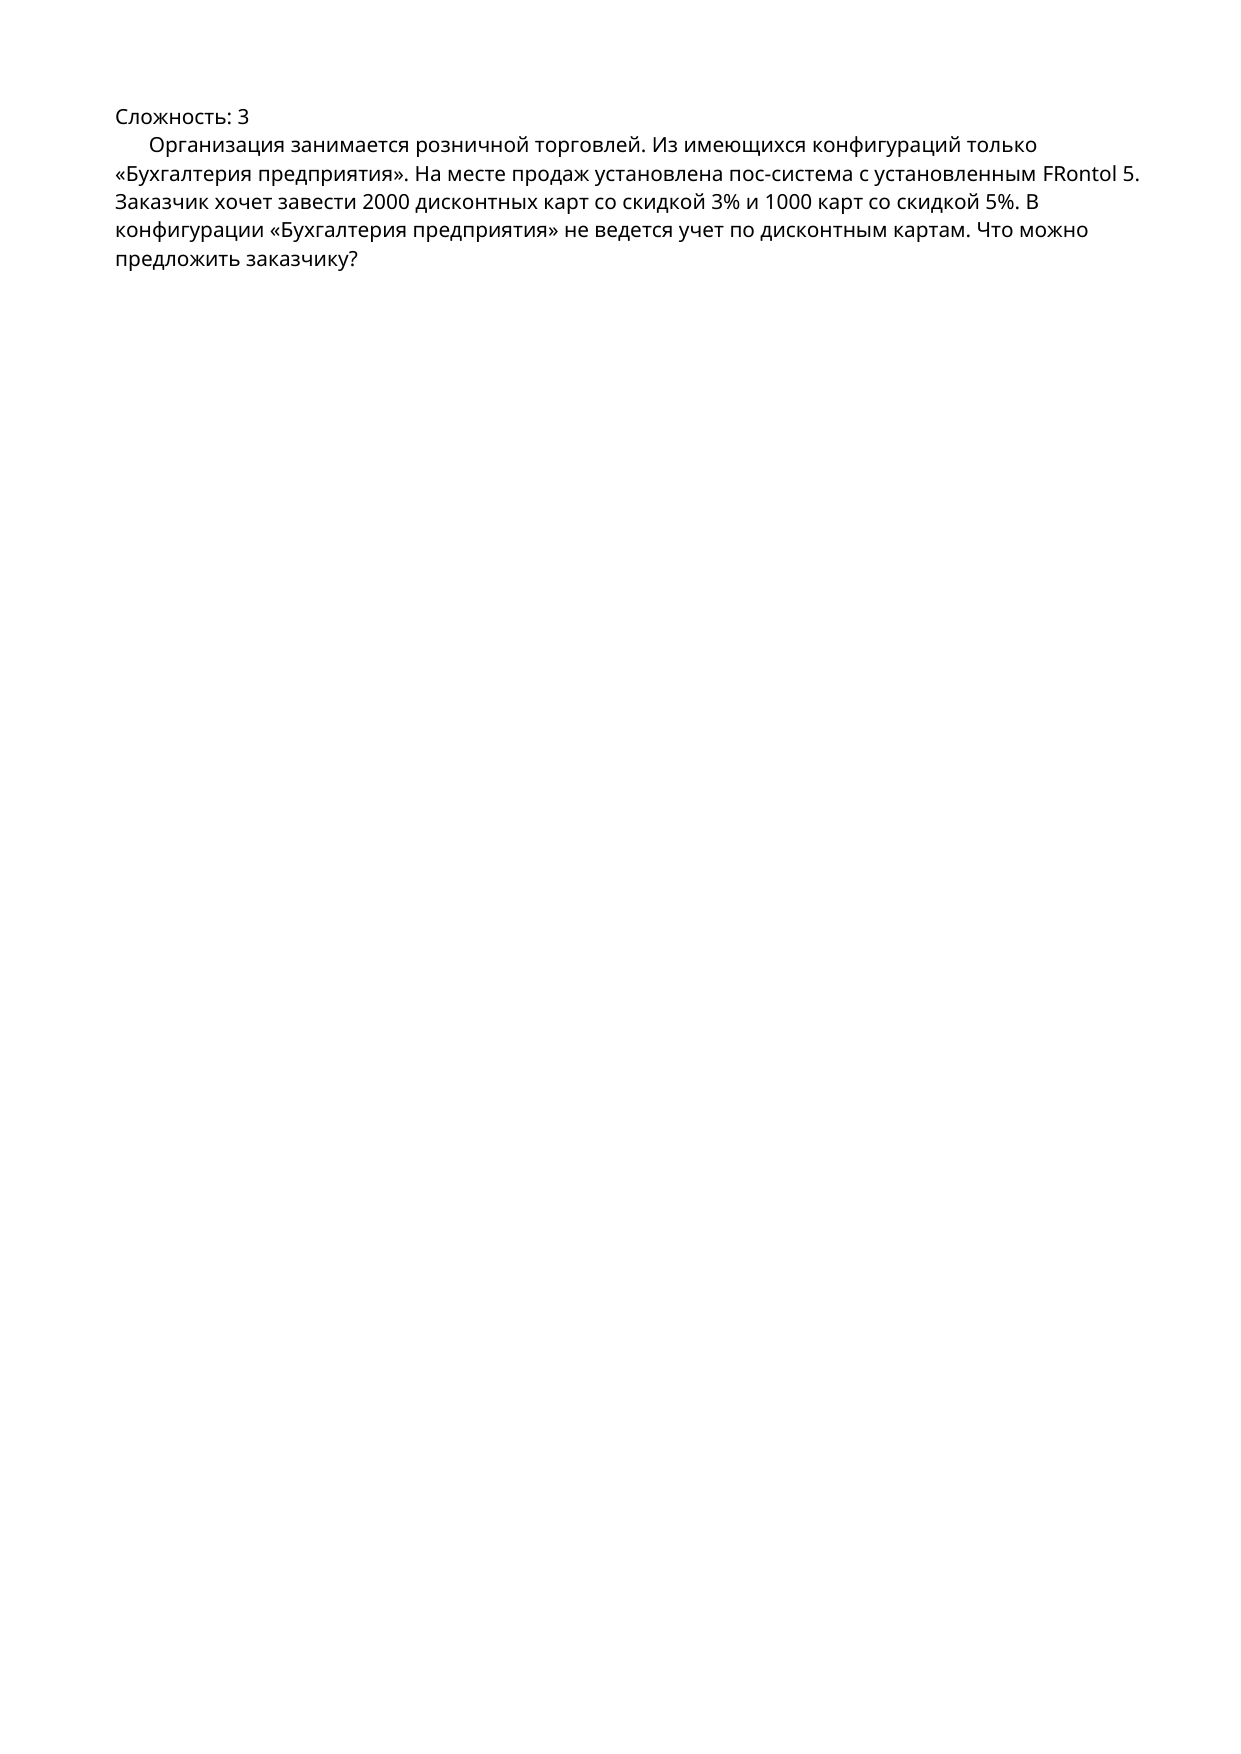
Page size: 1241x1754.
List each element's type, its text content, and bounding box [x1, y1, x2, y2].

list Сложность: 3 [115, 102, 1165, 130]
list Организация занимается розничной торговлей. Из имеющихся конфигураций только «Бухгалтерия предприятия». На месте продаж установлена пос-система с установленным FRontol 5. Заказчик хочет завести 2000 дисконтных карт со скидкой 3% и 1000 карт со скидкой 5%. В конфигурации «Бухгалтерия предприятия» не ведется учет по дисконтным картам. Что можно предложить заказчику? [115, 130, 1165, 272]
